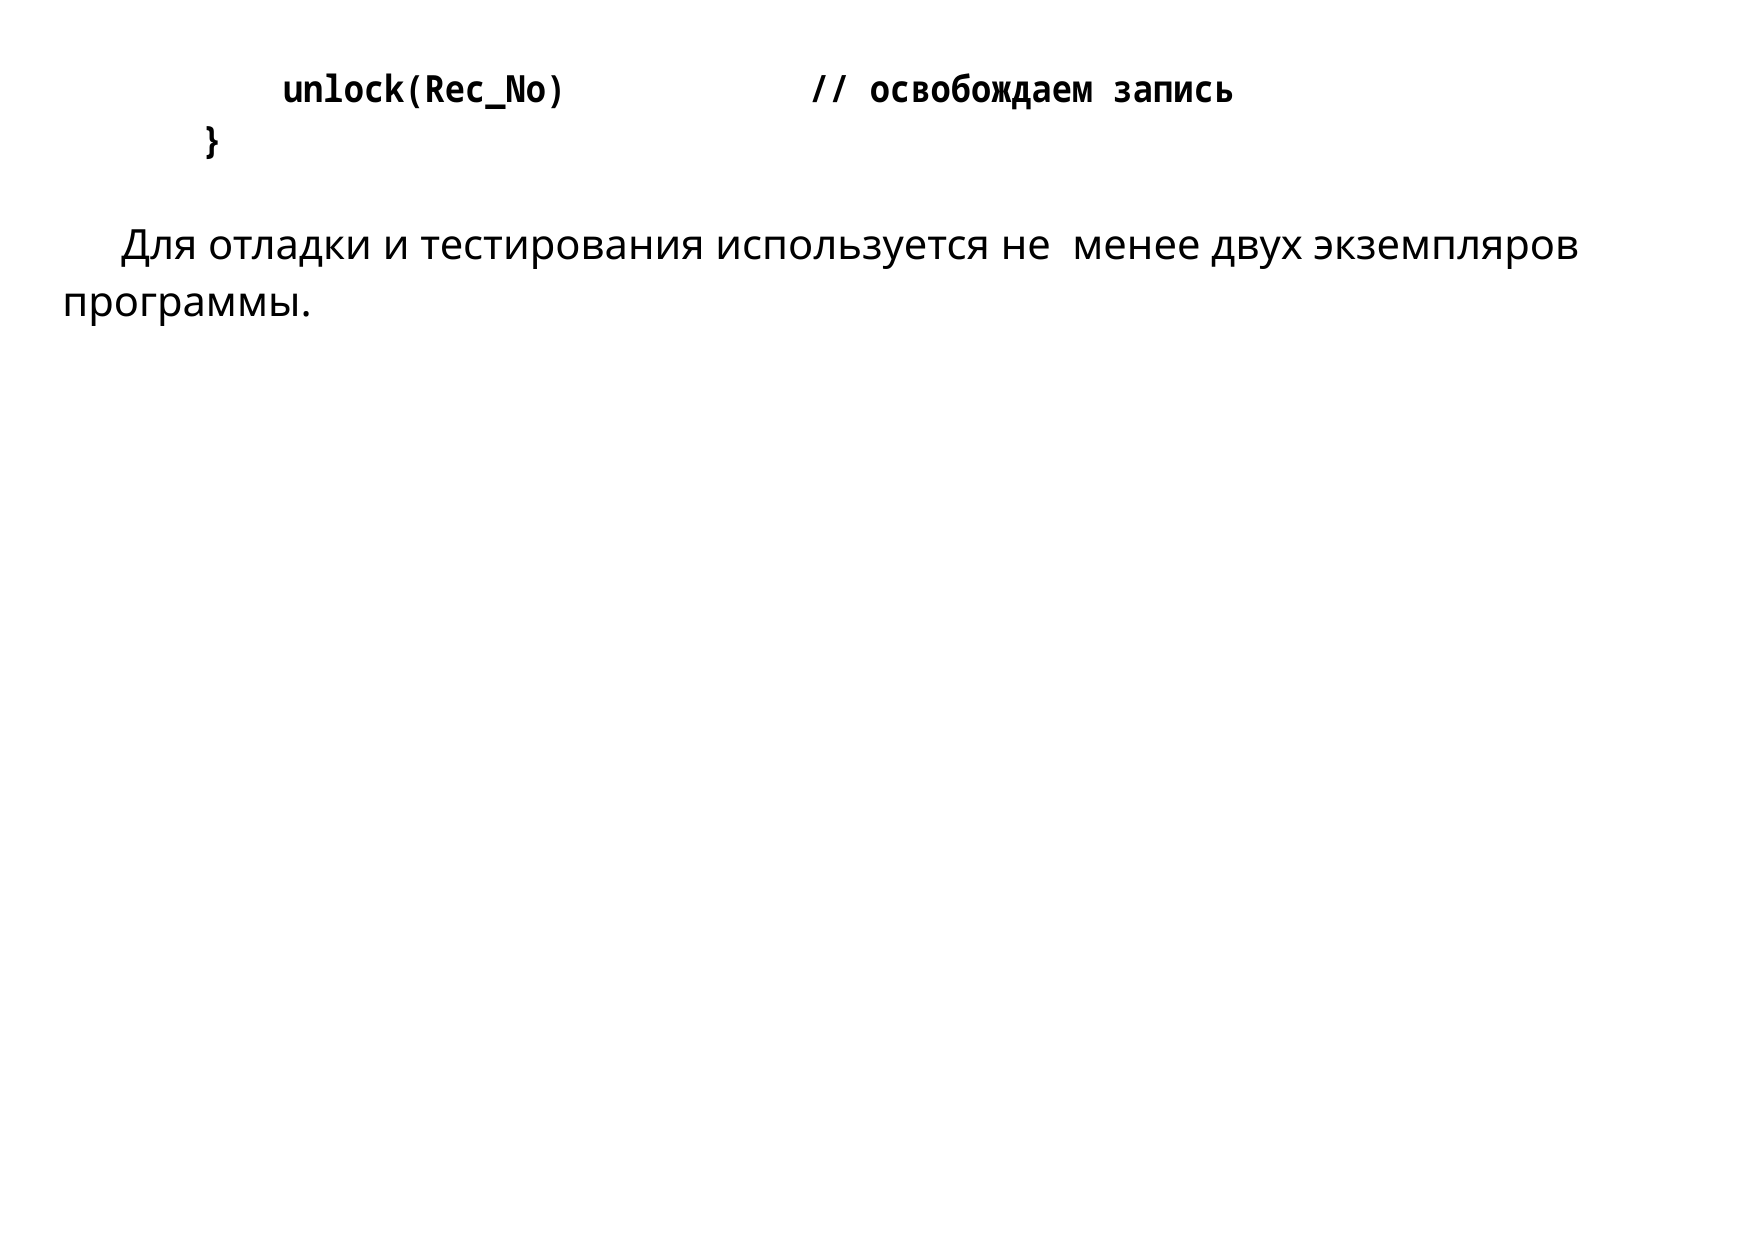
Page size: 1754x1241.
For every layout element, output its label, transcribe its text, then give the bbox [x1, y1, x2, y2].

text unlock(Rec_No) // освобождаем запись [62, 62, 1692, 113]
text } [62, 113, 1692, 164]
text Для отладки и тестирования используется не менее двух экземпляров программы. [62, 215, 1692, 329]
